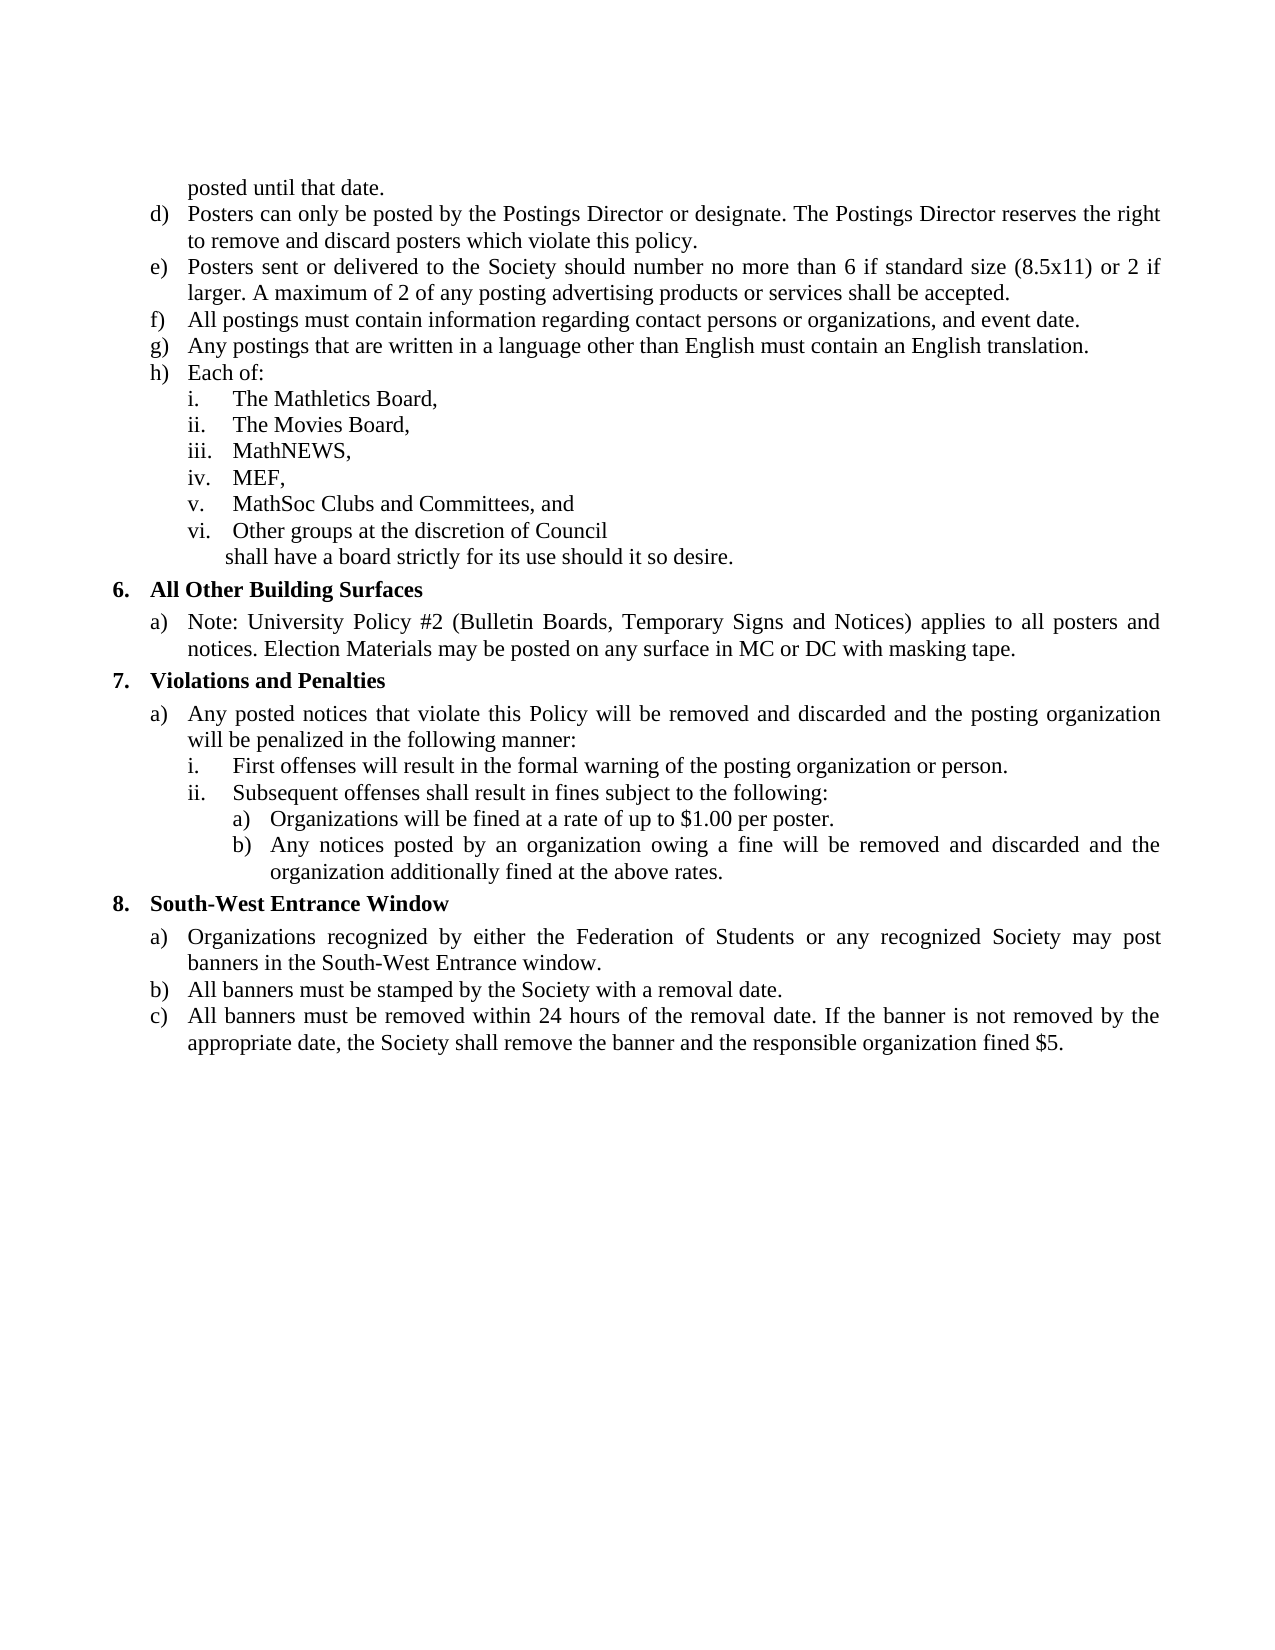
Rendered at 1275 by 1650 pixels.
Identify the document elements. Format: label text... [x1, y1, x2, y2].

subtitle Organizations recognized by either the Federation of Students or any recognized Society may post banners in the South-West Entrance window. [150, 923, 1162, 976]
subtitle Posters sent or delivered to the Society should number no more than 6 if standard size (8.5x11) or 2 if larger. A maximum of 2 of any posting advertising products or services shall be accepted. [150, 253, 1162, 306]
subtitle Note: University Policy #2 (Bulletin Boards, Temporary Signs and Notices) applies to all posters and notices. Election Materials may be posted on any surface in MC or DC with masking tape. [150, 608, 1162, 661]
subtitle MathSoc Clubs and Committees, and [187, 490, 1162, 517]
subtitle Posters can only be posted by the Postings Director or designate. The Postings Director reserves the right to remove and discard posters which violate this policy. [150, 200, 1162, 253]
subtitle Any postings that are written in a language other than English must contain an English translation. [150, 332, 1162, 358]
subtitle MathNEWS, [187, 438, 1162, 464]
text shall have a board strictly for its use should it so desire. [150, 543, 1162, 569]
subtitle The Movies Board, [187, 411, 1162, 438]
subtitle Subsequent offenses shall result in fines subject to the following: [187, 779, 1162, 805]
subtitle Other groups at the discretion of Council [187, 517, 1162, 543]
subtitle All banners must be removed within 24 hours of the removal date. If the banner is not removed by the appropriate date, the Society shall remove the banner and the responsible organization fined $5. [150, 1002, 1162, 1055]
subtitle Violations and Penalties [112, 667, 1162, 693]
subtitle Any notices posted by an organization owing a fine will be removed and discarded and the organization additionally fined at the above rates. [232, 832, 1162, 884]
subtitle First offenses will result in the formal warning of the posting organization or person. [187, 752, 1162, 779]
subtitle Any posted notices that violate this Policy will be removed and discarded and the posting organization will be penalized in the following manner: [150, 700, 1162, 752]
subtitle The Mathletics Board, [187, 385, 1162, 411]
subtitle All postings must contain information regarding contact persons or organizations, and event date. [150, 306, 1162, 332]
subtitle MEF, [187, 464, 1162, 490]
subtitle South-West Entrance Window [112, 891, 1162, 917]
subtitle Each of: [150, 358, 1162, 385]
subtitle All banners must be stamped by the Society with a removal date. [150, 976, 1162, 1002]
subtitle All Other Building Surfaces [112, 576, 1162, 602]
subtitle posted until that date. [150, 174, 1162, 200]
subtitle Organizations will be fined at a rate of up to $1.00 per poster. [232, 805, 1162, 832]
